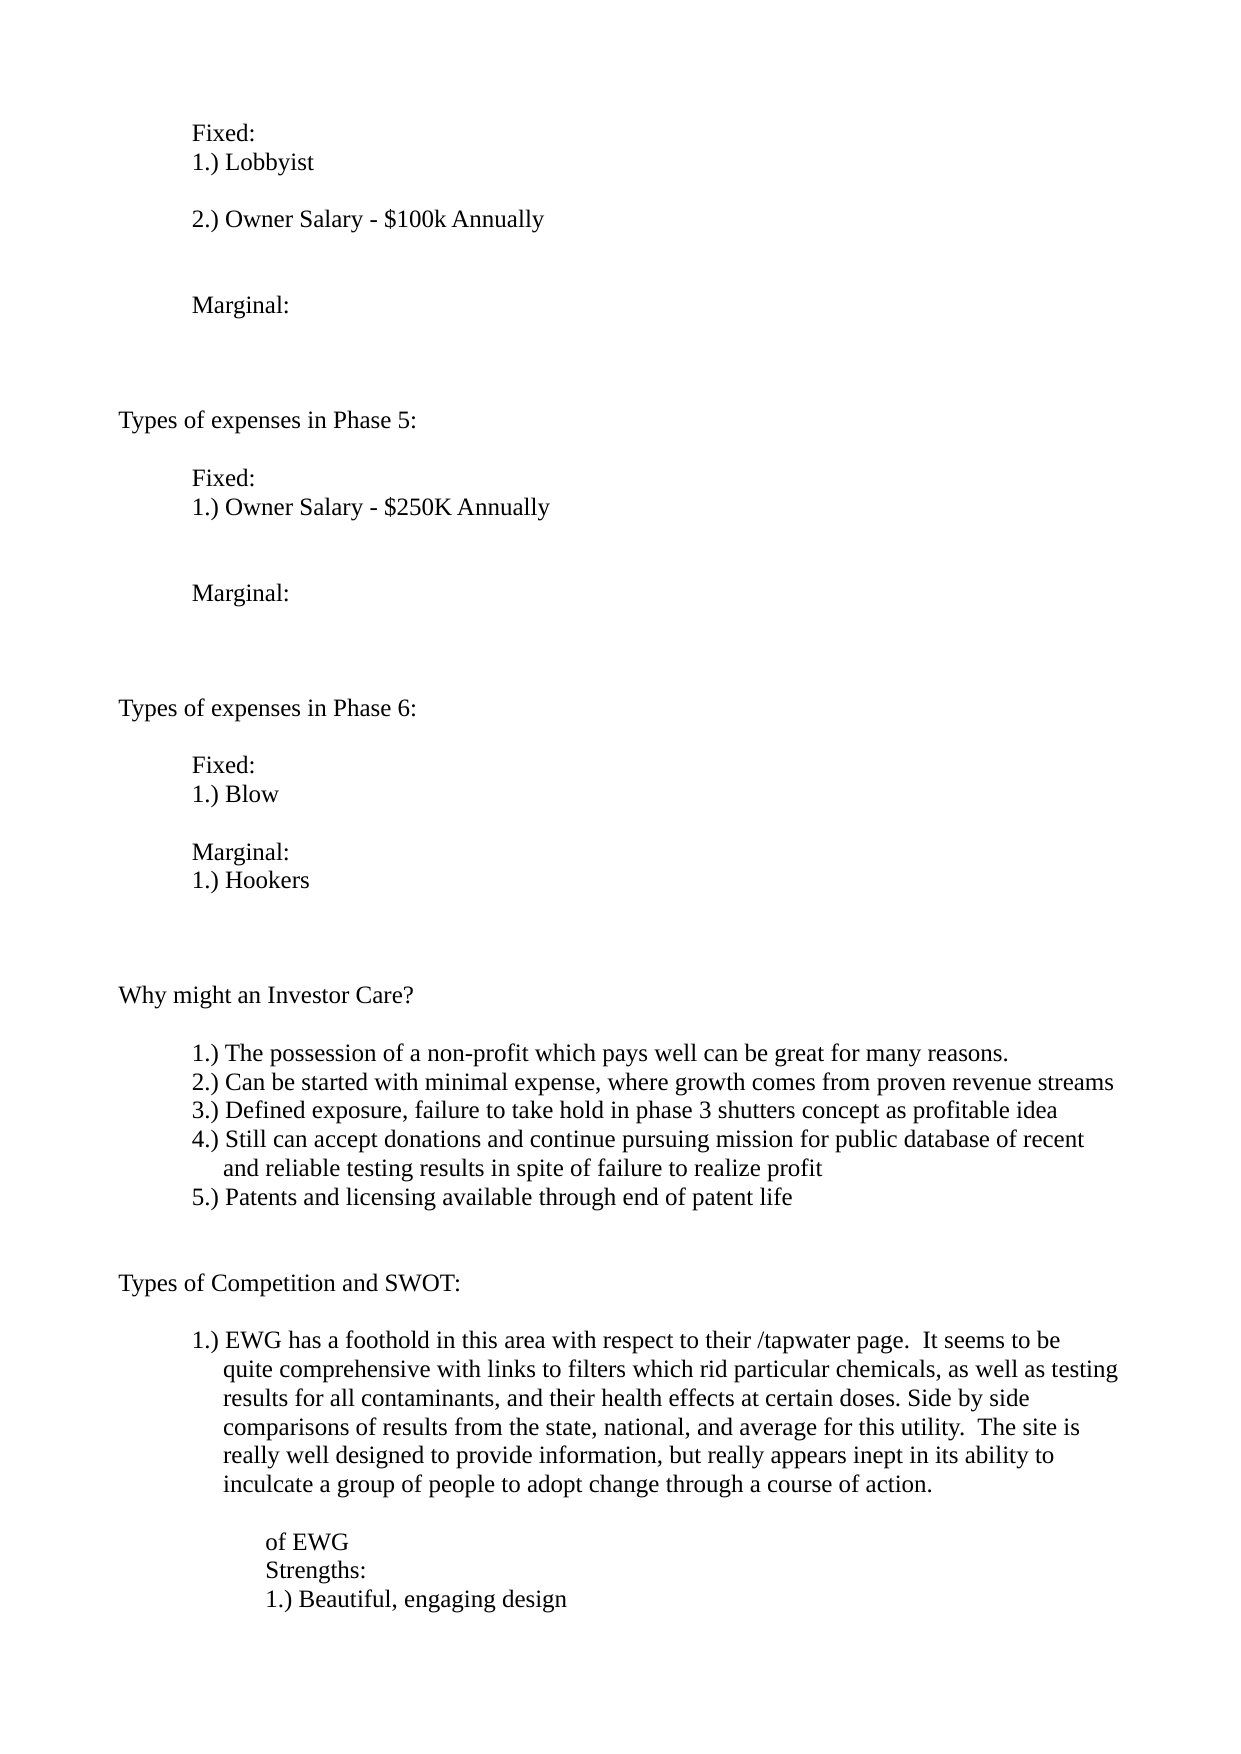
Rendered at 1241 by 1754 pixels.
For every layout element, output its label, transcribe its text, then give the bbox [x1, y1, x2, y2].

text 1.) Blow [118, 779, 1122, 808]
text 3.) Defined exposure, failure to take hold in phase 3 shutters concept as profitable idea [118, 1096, 1122, 1124]
text Types of expenses in Phase 5: [118, 406, 1122, 434]
text Strengths: [118, 1556, 1122, 1584]
text 1.) Owner Salary - $250K Annually [118, 492, 1122, 521]
text 1.) Lobbyist [118, 147, 1122, 176]
text Fixed: [118, 463, 1122, 492]
text and reliable testing results in spite of failure to realize profit [118, 1153, 1122, 1182]
text quite comprehensive with links to filters which rid particular chemicals, as well as testing [118, 1354, 1122, 1383]
text Fixed: [118, 118, 1122, 147]
text 4.) Still can accept donations and continue pursuing mission for public database of recent [118, 1124, 1122, 1153]
text 2.) Owner Salary - $100k Annually [118, 204, 1122, 233]
text 2.) Can be started with minimal expense, where growth comes from proven revenue streams [118, 1067, 1122, 1096]
text Types of Competition and SWOT: [118, 1268, 1122, 1297]
text Why might an Investor Care? [118, 981, 1122, 1009]
text 1.) Beautiful, engaging design [118, 1584, 1122, 1613]
text Marginal: [118, 837, 1122, 866]
text of EWG [118, 1527, 1122, 1556]
text Marginal: [118, 291, 1122, 319]
text 1.) Hookers [118, 866, 1122, 894]
text 1.) The possession of a non-profit which pays well can be great for many reasons. [118, 1038, 1122, 1067]
text 5.) Patents and licensing available through end of patent life [118, 1182, 1122, 1211]
text Types of expenses in Phase 6: [118, 693, 1122, 722]
text Fixed: [118, 751, 1122, 779]
text Marginal: [118, 578, 1122, 607]
text results for all contaminants, and their health effects at certain doses. Side by side comparisons of results from the state, national, and average for this utility. The site is really well designed to provide information, but really appears inept in its ability to inculcate a group of people to adopt change through a course of action. [118, 1383, 1122, 1498]
text 1.) EWG has a foothold in this area with respect to their /tapwater page. It seems to be [118, 1326, 1122, 1354]
